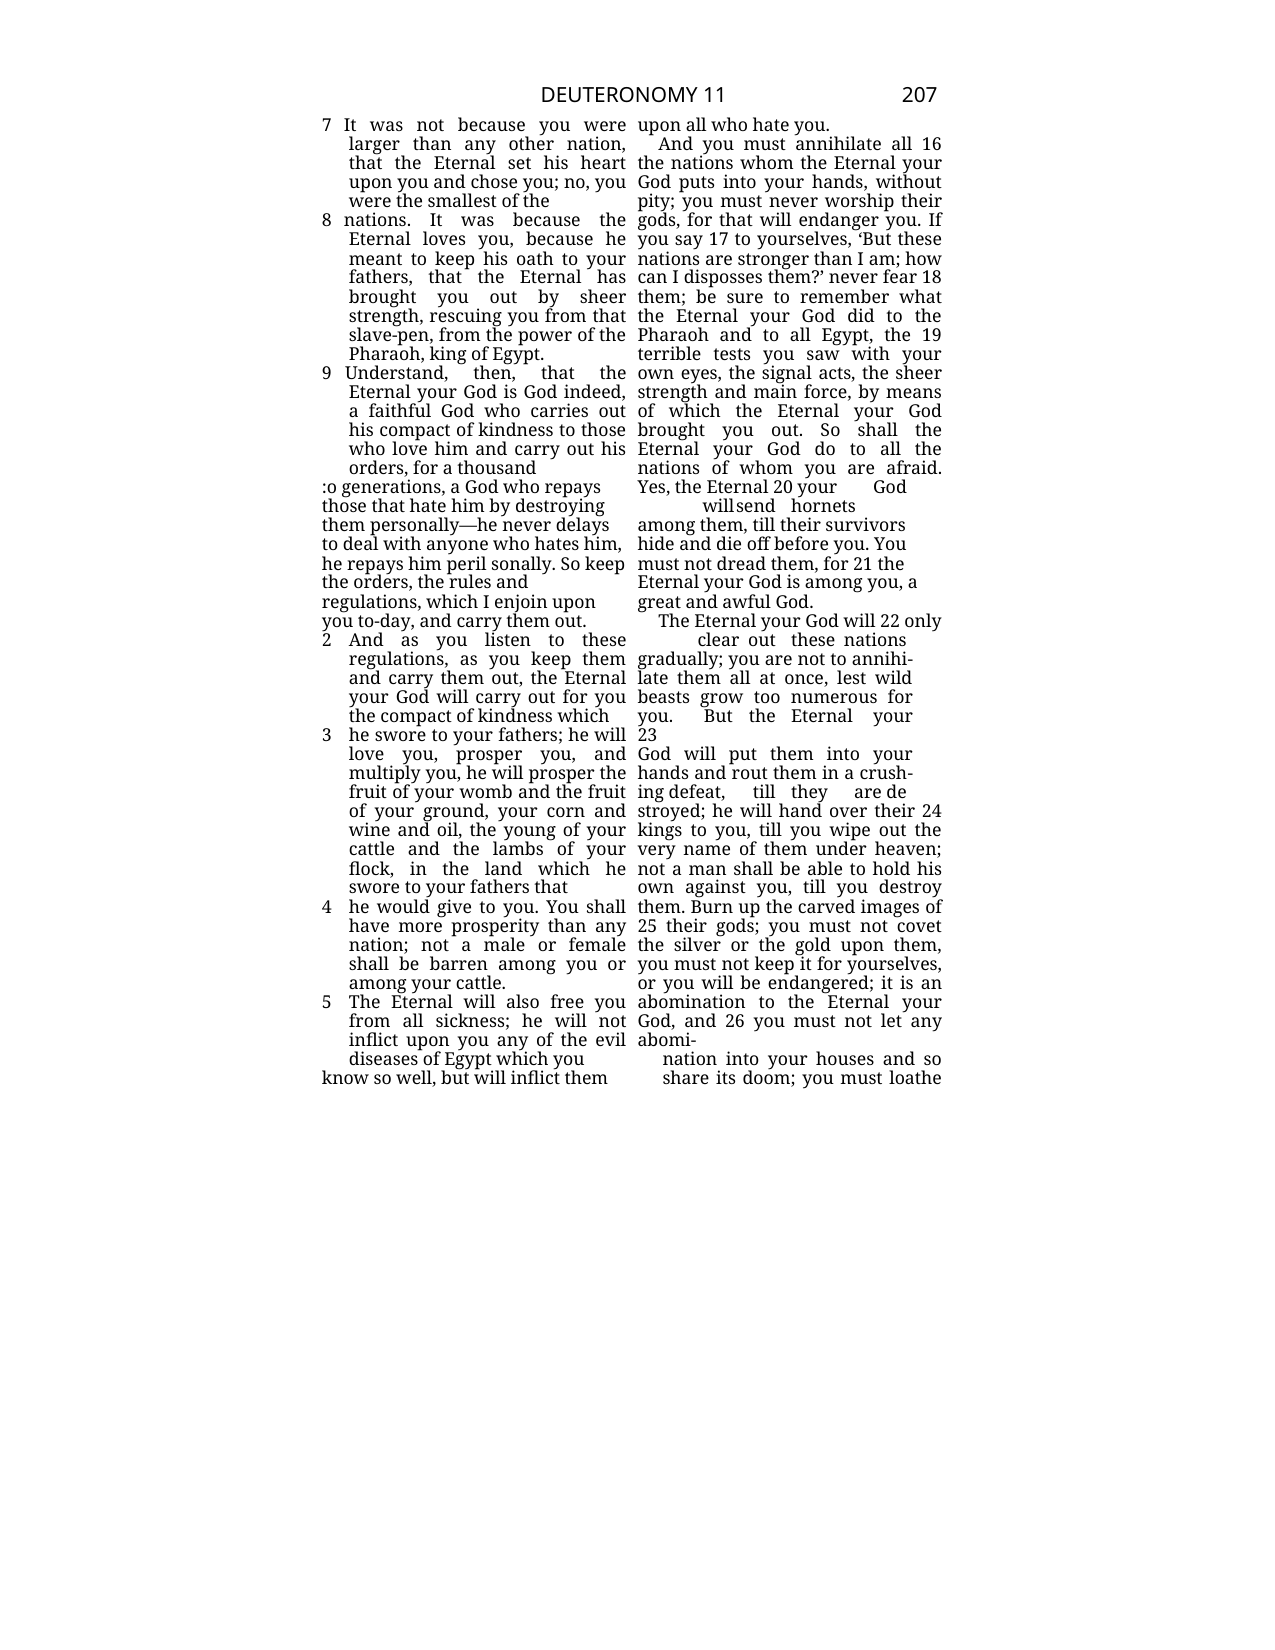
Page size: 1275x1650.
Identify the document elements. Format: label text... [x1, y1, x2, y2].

text God will put them into your hands and rout them in a crush­ing defeat, till they are de­ [637, 745, 913, 802]
text gradually; you are not to annihi­late them all at once, lest wild beasts grow too numerous for you. But the Eternal your 23 [637, 650, 913, 745]
text :o generations, a God who repays those that hate him by destroy­ing them personally—he never delays to deal with anyone who hates him, he repays him per­il sonally. So keep the orders, the rules and regulations, which I enjoin upon you to-day, and carry them out. [322, 478, 627, 631]
text nation into your houses and so share its doom; you must loathe [662, 1050, 942, 1088]
list It was not because you were larger than any other nation, that the Eternal set his heart upon you and chose you; no, you were the smallest of the [322, 116, 627, 212]
list he swore to your fathers; he will love you, prosper you, and multiply you, he will prosper the fruit of your womb and the fruit of your ground, your corn and wine and oil, the young of your cattle and the lambs of your flock, in the land which he swore to your fathers that [322, 726, 627, 898]
text upon all who hate you. [637, 116, 942, 135]
text know so well, but will inflict them [322, 1069, 627, 1088]
text stroyed; he will hand over their 24 kings to you, till you wipe out the very name of them under heaven; not a man shall be able to hold his own against you, till you destroy them. Burn up the carved images of 25 their gods; you must not covet the silver or the gold upon them, you must not keep it for yourselves, or you will be en­dangered; it is an abomination to the Eternal your God, and 26 you must not let any abomi- [637, 802, 942, 1050]
list And as you listen to these regulations, as you keep them and carry them out, the Eternal your God will carry out for you the compact of kindness which [322, 631, 627, 726]
list Understand, then, that the Eternal your God is God indeed, a faithful God who carries out his compact of kindness to those who love him and carry out his orders, for a thousand [322, 364, 627, 478]
list nations. It was because the Eternal loves you, because he meant to keep his oath to your fathers, that the Eternal has brought you out by sheer strength, rescuing you from that slave-pen, from the power of the Pharaoh, king of Egypt. [322, 212, 627, 364]
text among them, till their survivors hide and die off before you. You must not dread them, for 21 the Eternal your God is among you, a great and awful God. [637, 517, 942, 612]
list he would give to you. You shall have more prosperity than any nation; not a male or female shall be barren among you or among your cattle. [322, 898, 627, 993]
text The Eternal your God will 22 only clear out these nations [637, 612, 942, 650]
list The Eternal will also free you from all sickness; he will not inflict upon you any of the evil diseases of Egypt which you [322, 993, 627, 1069]
text And you must annihilate all 16 the nations whom the Eternal your God puts into your hands, without pity; you must never worship their gods, for that will endanger you. If you say 17 to yourselves, ‘But these nations are stronger than I am; how can I disposses them?’ never fear 18 them; be sure to remember what the Eternal your God did to the Pharaoh and to all Egypt, the 19 terrible tests you saw with your own eyes, the signal acts, the sheer strength and main force, by means of which the Eternal your God brought you out. So shall the Eternal your God do to all the nations of whom you are afraid. Yes, the Eternal 20 your God will send hornets [637, 135, 942, 517]
